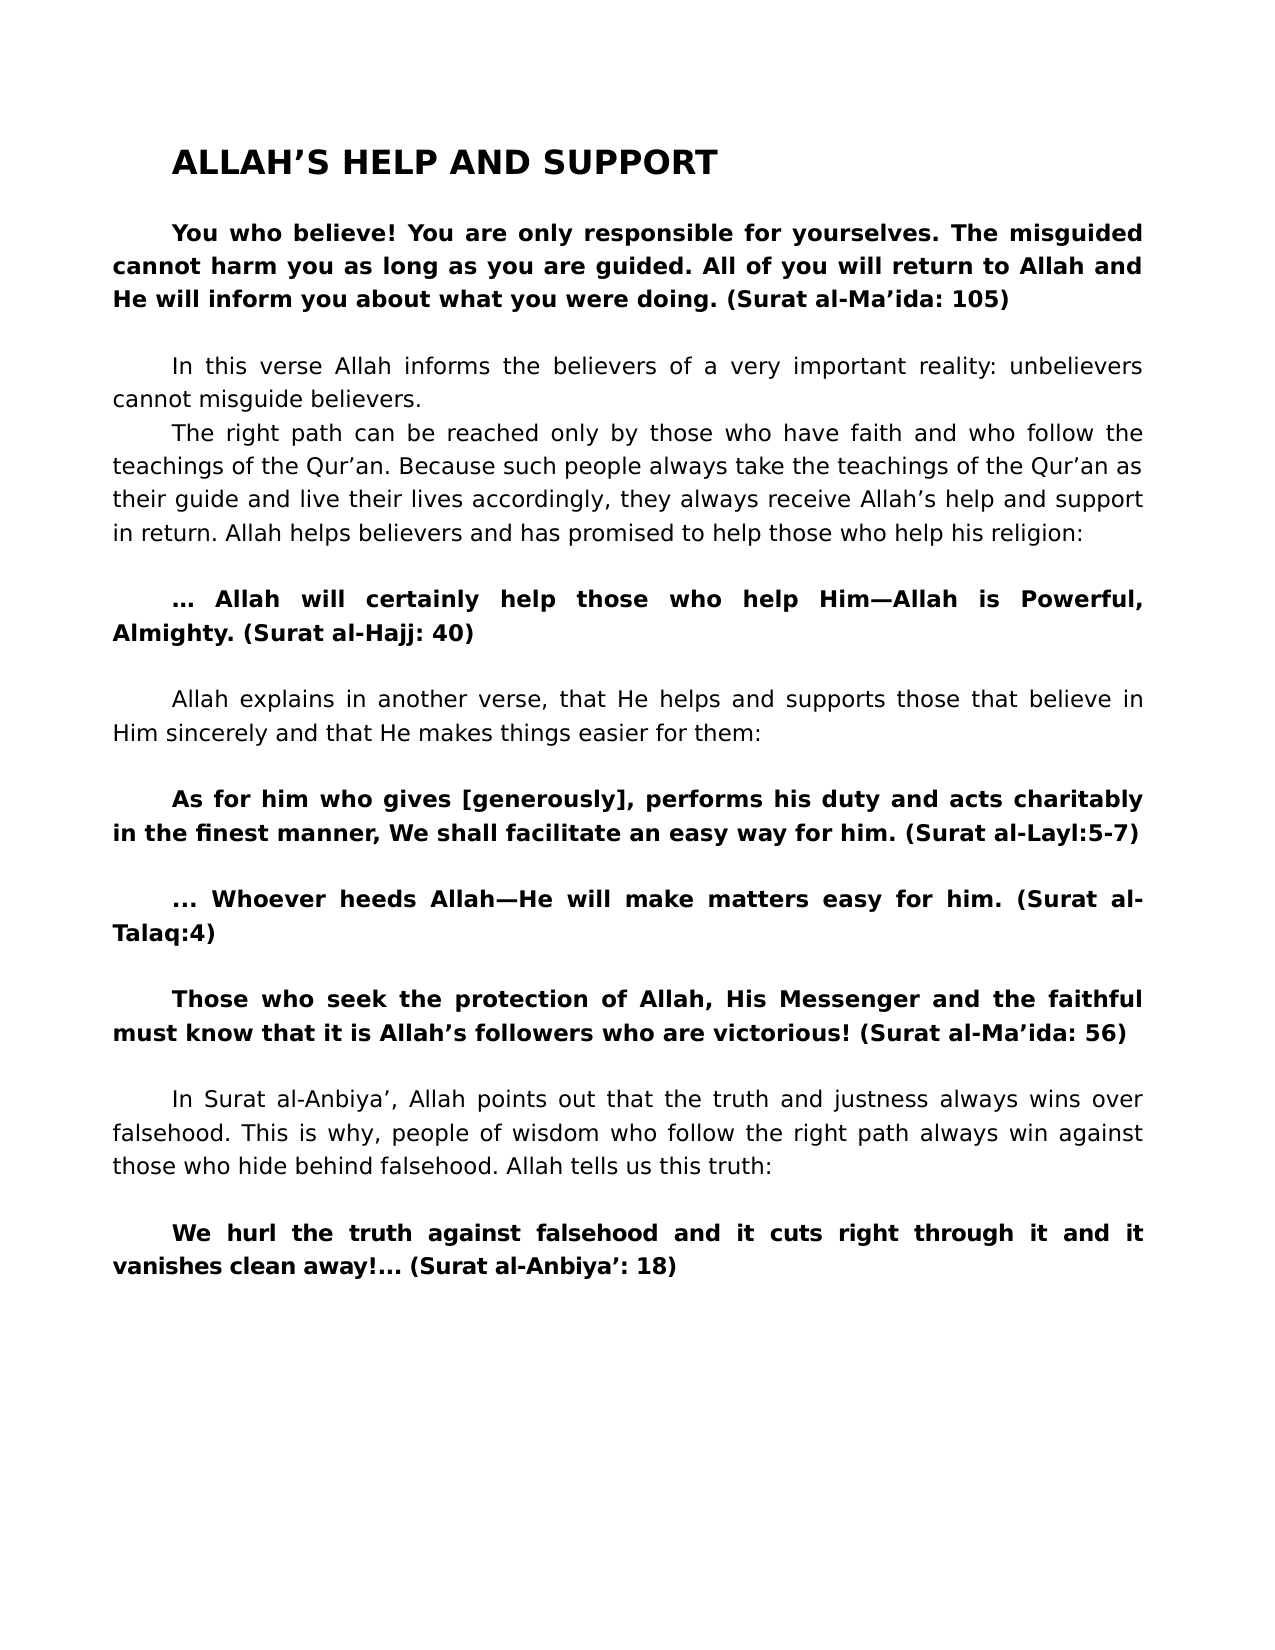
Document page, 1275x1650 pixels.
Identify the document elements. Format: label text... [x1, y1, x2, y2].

text … Allah will certainly help those who help Him—Allah is Powerful, Almighty. (Surat al-Hajj: 40) [112, 581, 1145, 648]
text Those who seek the protection of Allah, His Messenger and the faithful must know that it is Allah’s followers who are victorious! (Surat al-Ma’ida: 56) [112, 981, 1145, 1048]
text The right path can be reached only by those who have faith and who follow the teachings of the Qur’an. Because such people always take the teachings of the Qur’an as their guide and live their lives accordingly, they always receive Allah’s help and support in return. Allah helps believers and has promised to help those who help his religion: [112, 414, 1145, 548]
text Allah explains in another verse, that He helps and supports those that believe in Him sincerely and that He makes things easier for them: [112, 681, 1145, 748]
text You who believe! You are only responsible for yourselves. The misguided cannot harm you as long as you are guided. All of you will return to Allah and He will inform you about what you were doing. (Surat al-Ma’ida: 105) [112, 214, 1145, 314]
text ... Whoever heeds Allah—He will make matters easy for him. (Surat al-Talaq:4) [112, 881, 1145, 948]
text In this verse Allah informs the believers of a very important reality: unbelievers cannot misguide believers. [112, 348, 1145, 414]
text ALLAH’S HELP AND SUPPORT [112, 148, 1145, 181]
text As for him who gives [generously], performs his duty and acts charitably in the finest manner, We shall facilitate an easy way for him. (Surat al-Layl:5-7) [112, 781, 1145, 848]
text We hurl the truth against falsehood and it cuts right through it and it vanishes clean away!... (Surat al-Anbiya’: 18) [112, 1214, 1145, 1281]
text In Surat al-Anbiya’, Allah points out that the truth and justness always wins over falsehood. This is why, people of wisdom who follow the right path always win against those who hide behind falsehood. Allah tells us this truth: [112, 1081, 1145, 1181]
